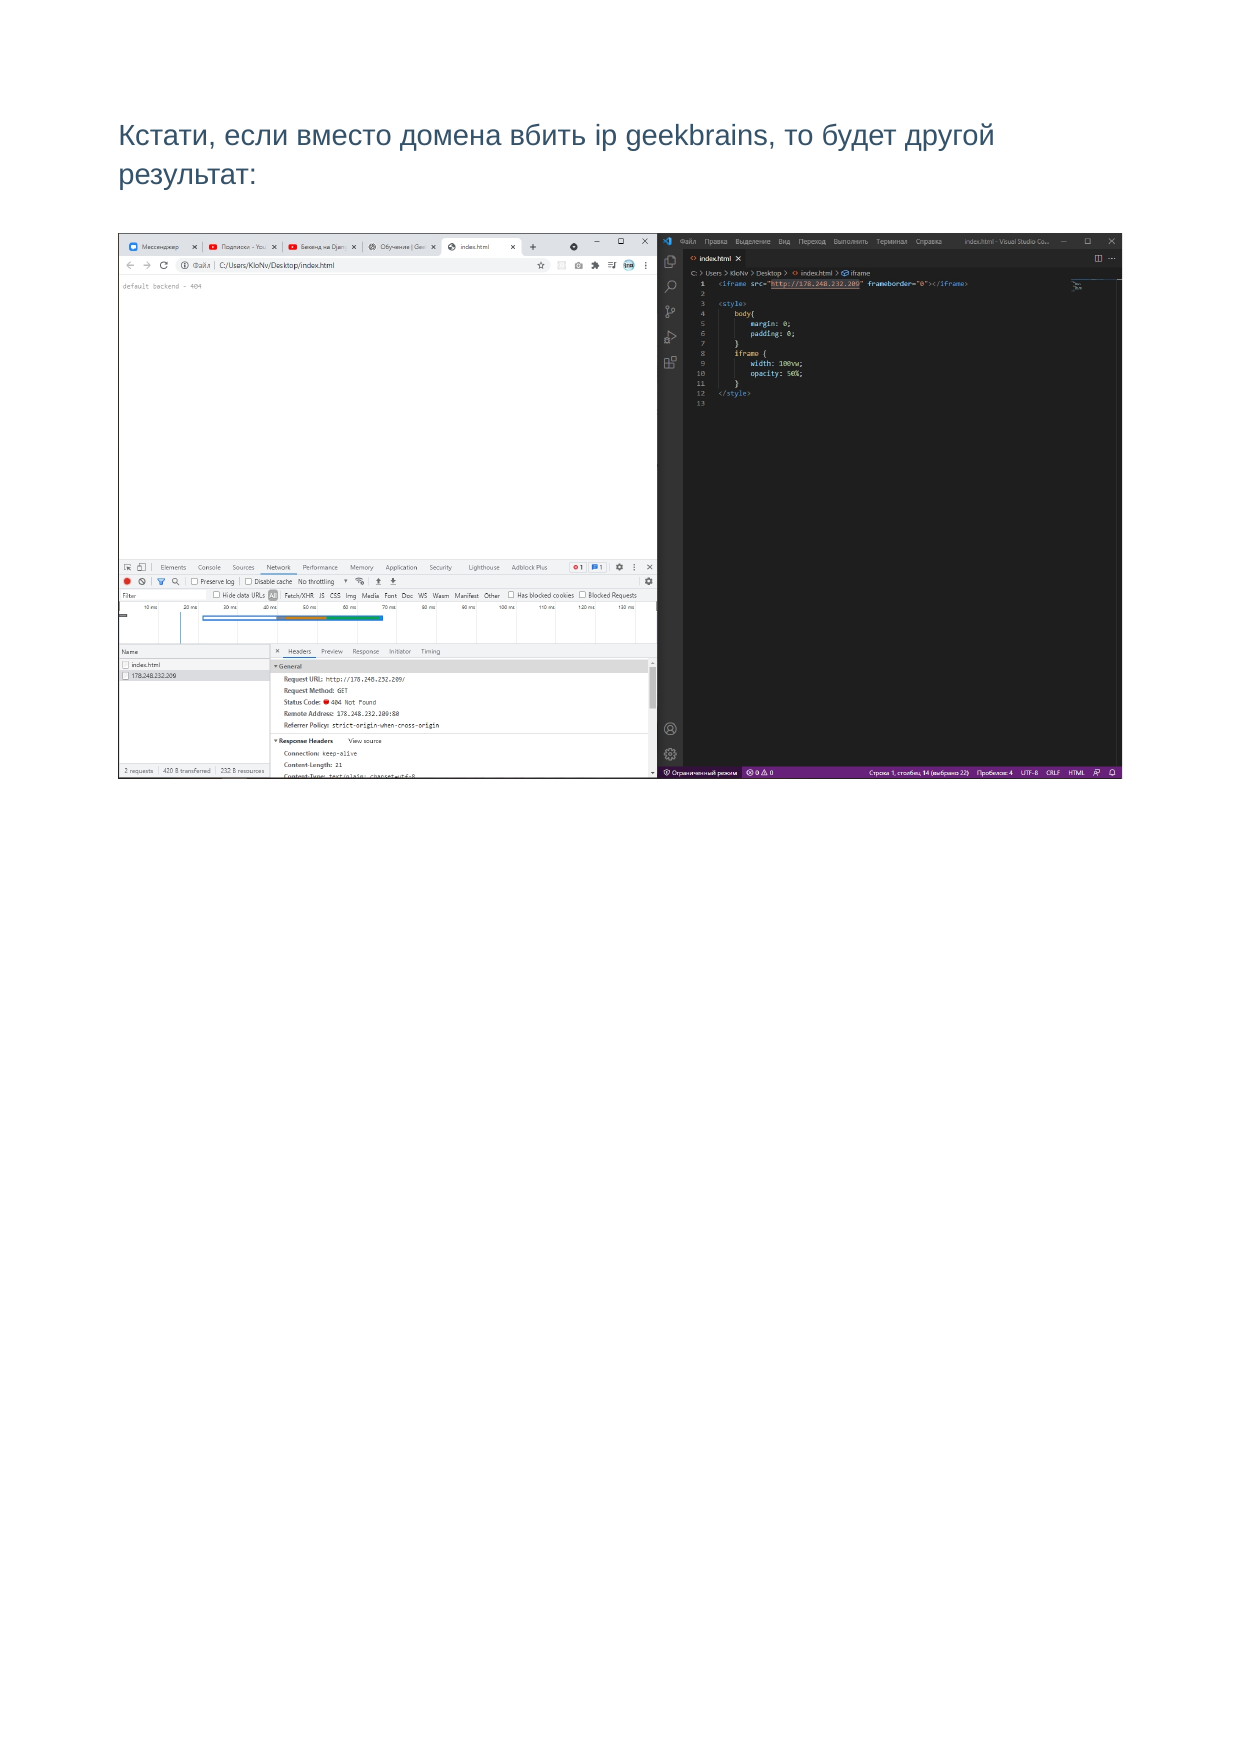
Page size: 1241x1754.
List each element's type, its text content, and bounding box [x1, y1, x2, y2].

text Кстати, если вместо домена вбить ip geekbrains, то будет другой результат: [118, 118, 1122, 190]
picture [118, 233, 1123, 779]
